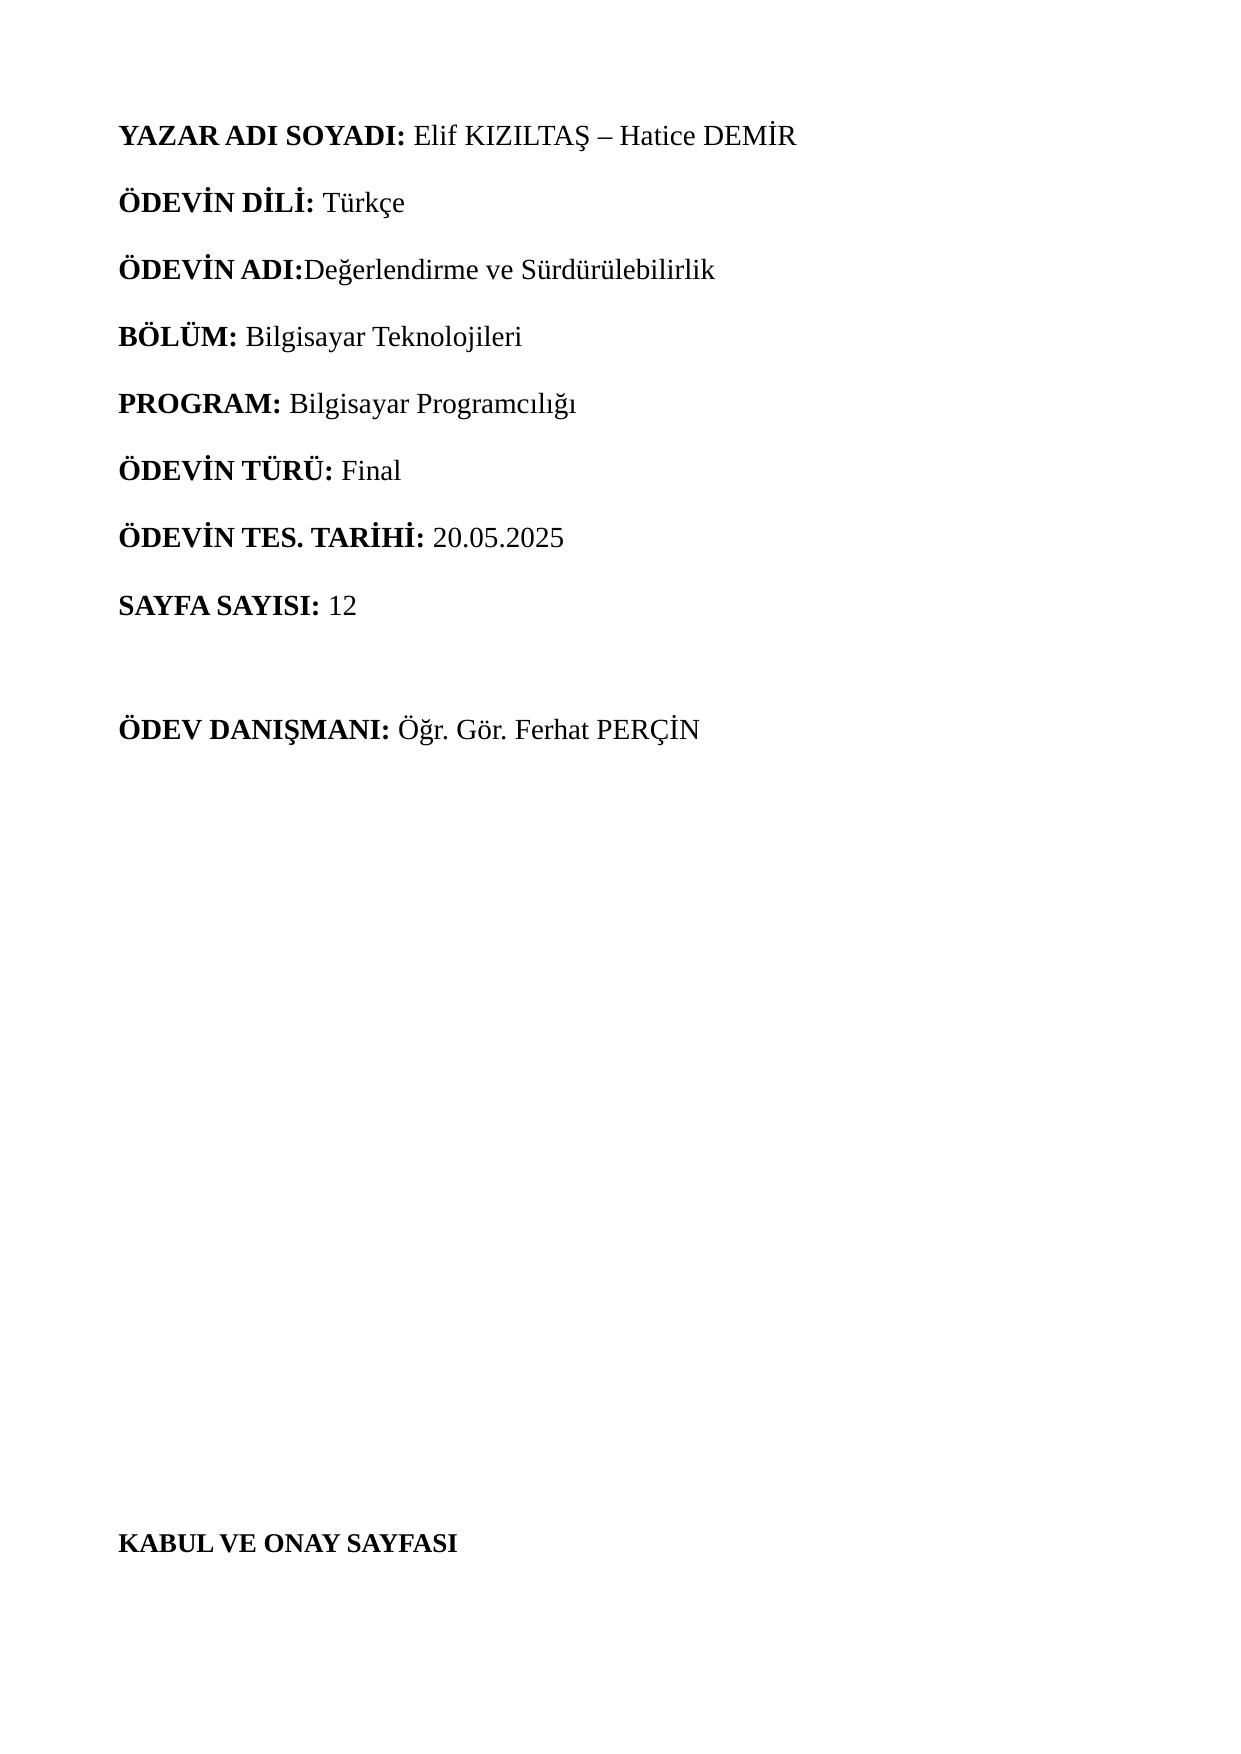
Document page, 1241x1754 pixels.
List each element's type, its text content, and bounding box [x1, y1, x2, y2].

text ÖDEVİN DİLİ: Türkçe [118, 185, 1122, 219]
text BÖLÜM: Bilgisayar Teknolojileri [118, 319, 1122, 353]
text ÖDEVİN TES. TARİHİ: 20.05.2025 [118, 521, 1122, 554]
text YAZAR ADI SOYADI: Elif KIZILTAŞ – Hatice DEMİR [118, 118, 1122, 152]
text PROGRAM: Bilgisayar Programcılığı [118, 386, 1122, 420]
text SAYFA SAYISI: 12 [118, 588, 1122, 621]
text KABUL VE ONAY SAYFASI [118, 1527, 1122, 1558]
text ÖDEVİN TÜRÜ: Final [118, 453, 1122, 487]
text ÖDEVİN ADI:Değerlendirme ve Sürdürülebilirlik [118, 252, 1122, 286]
text ÖDEV DANIŞMANI: Öğr. Gör. Ferhat PERÇİN [118, 712, 1122, 746]
